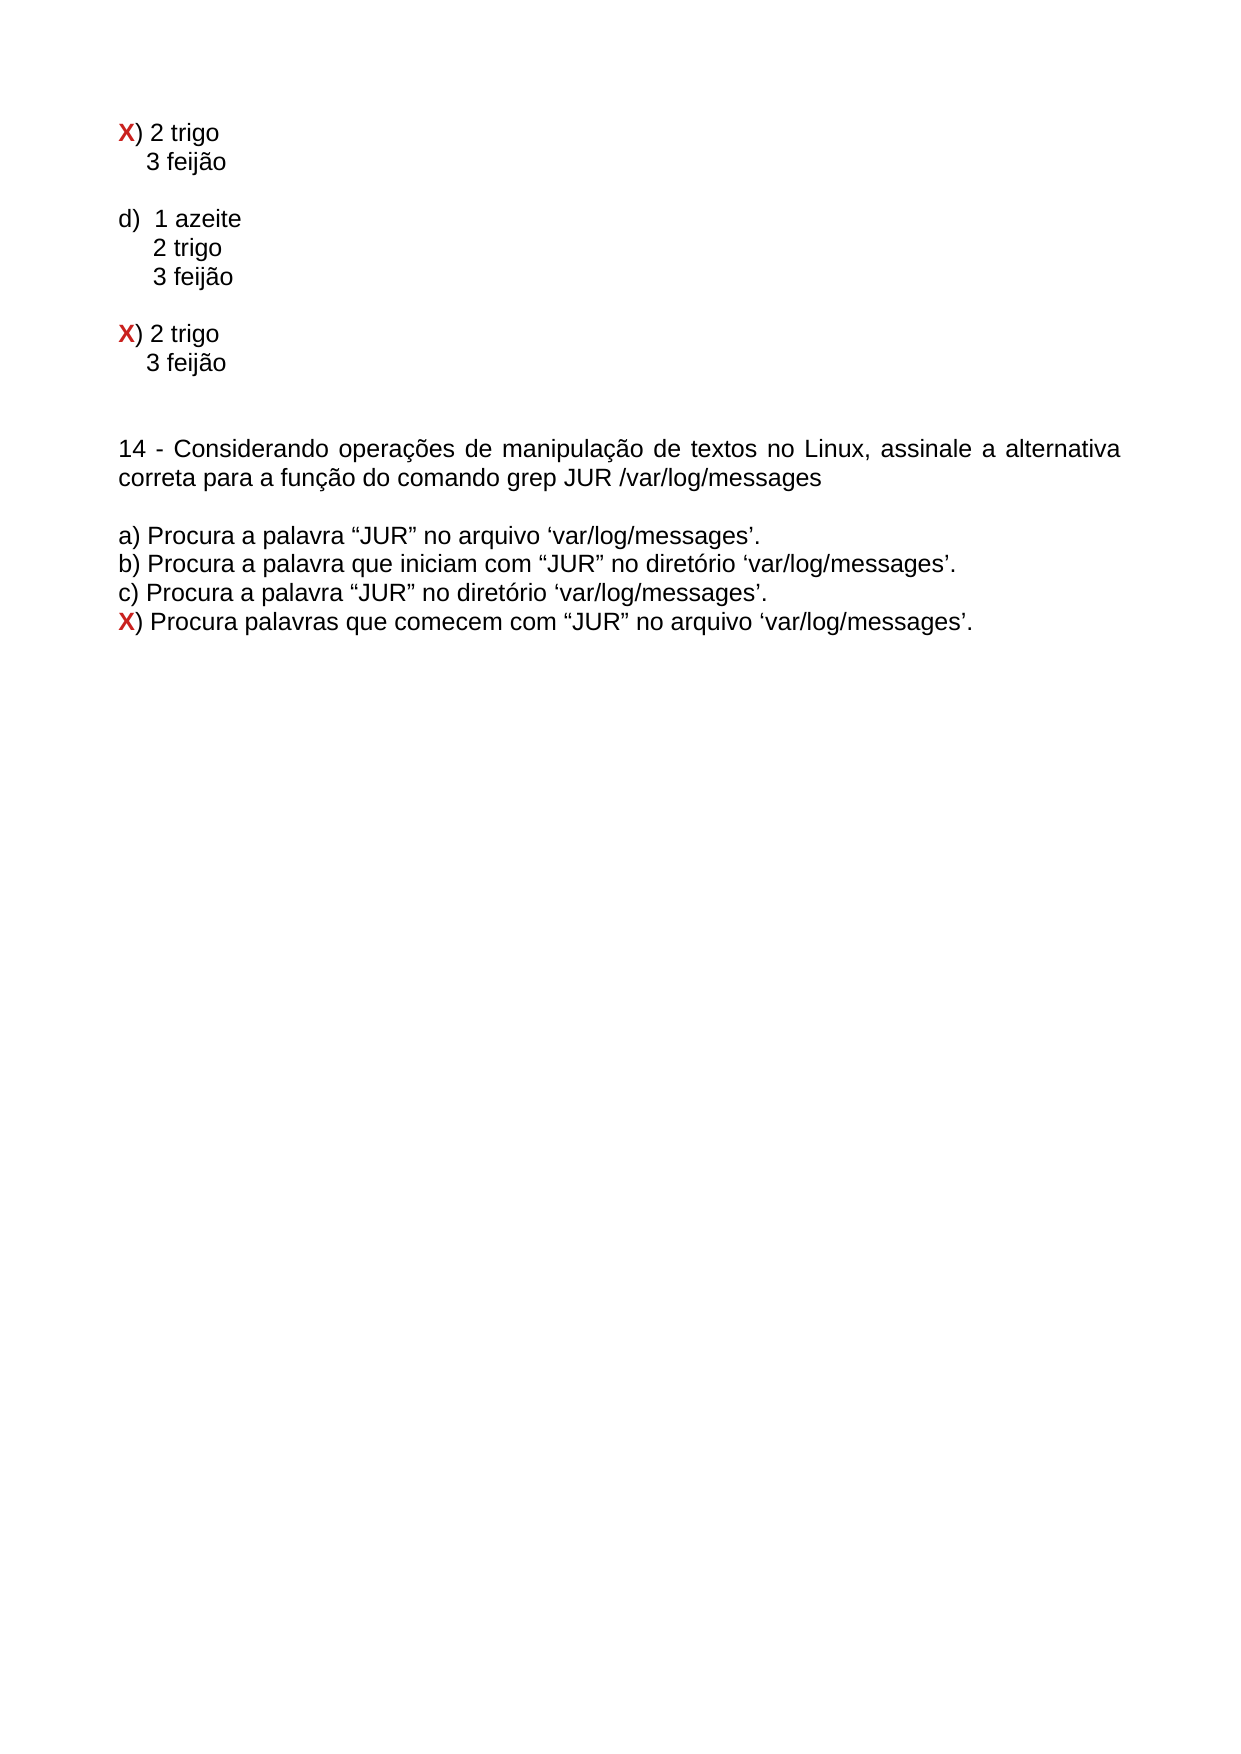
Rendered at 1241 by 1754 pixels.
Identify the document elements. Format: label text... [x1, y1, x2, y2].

text 3 feijão [118, 147, 1122, 176]
text X) Procura palavras que comecem com “JUR” no arquivo ‘var/log/messages’. [118, 607, 1122, 636]
text d) 1 azeite [118, 204, 1122, 233]
text 2 trigo [118, 233, 1122, 262]
text c) Procura a palavra “JUR” no diretório ‘var/log/messages’. [118, 578, 1122, 607]
text X) 2 trigo [118, 319, 1122, 348]
text a) Procura a palavra “JUR” no arquivo ‘var/log/messages’. [118, 521, 1122, 549]
text b) Procura a palavra que iniciam com “JUR” no diretório ‘var/log/messages’. [118, 549, 1122, 578]
text X) 2 trigo [118, 118, 1122, 147]
text 14 - Considerando operações de manipulação de textos no Linux, assinale a alternativa correta para a função do comando grep JUR /var/log/messages [118, 434, 1122, 492]
text 3 feijão [118, 262, 1122, 291]
text 3 feijão [118, 348, 1122, 377]
